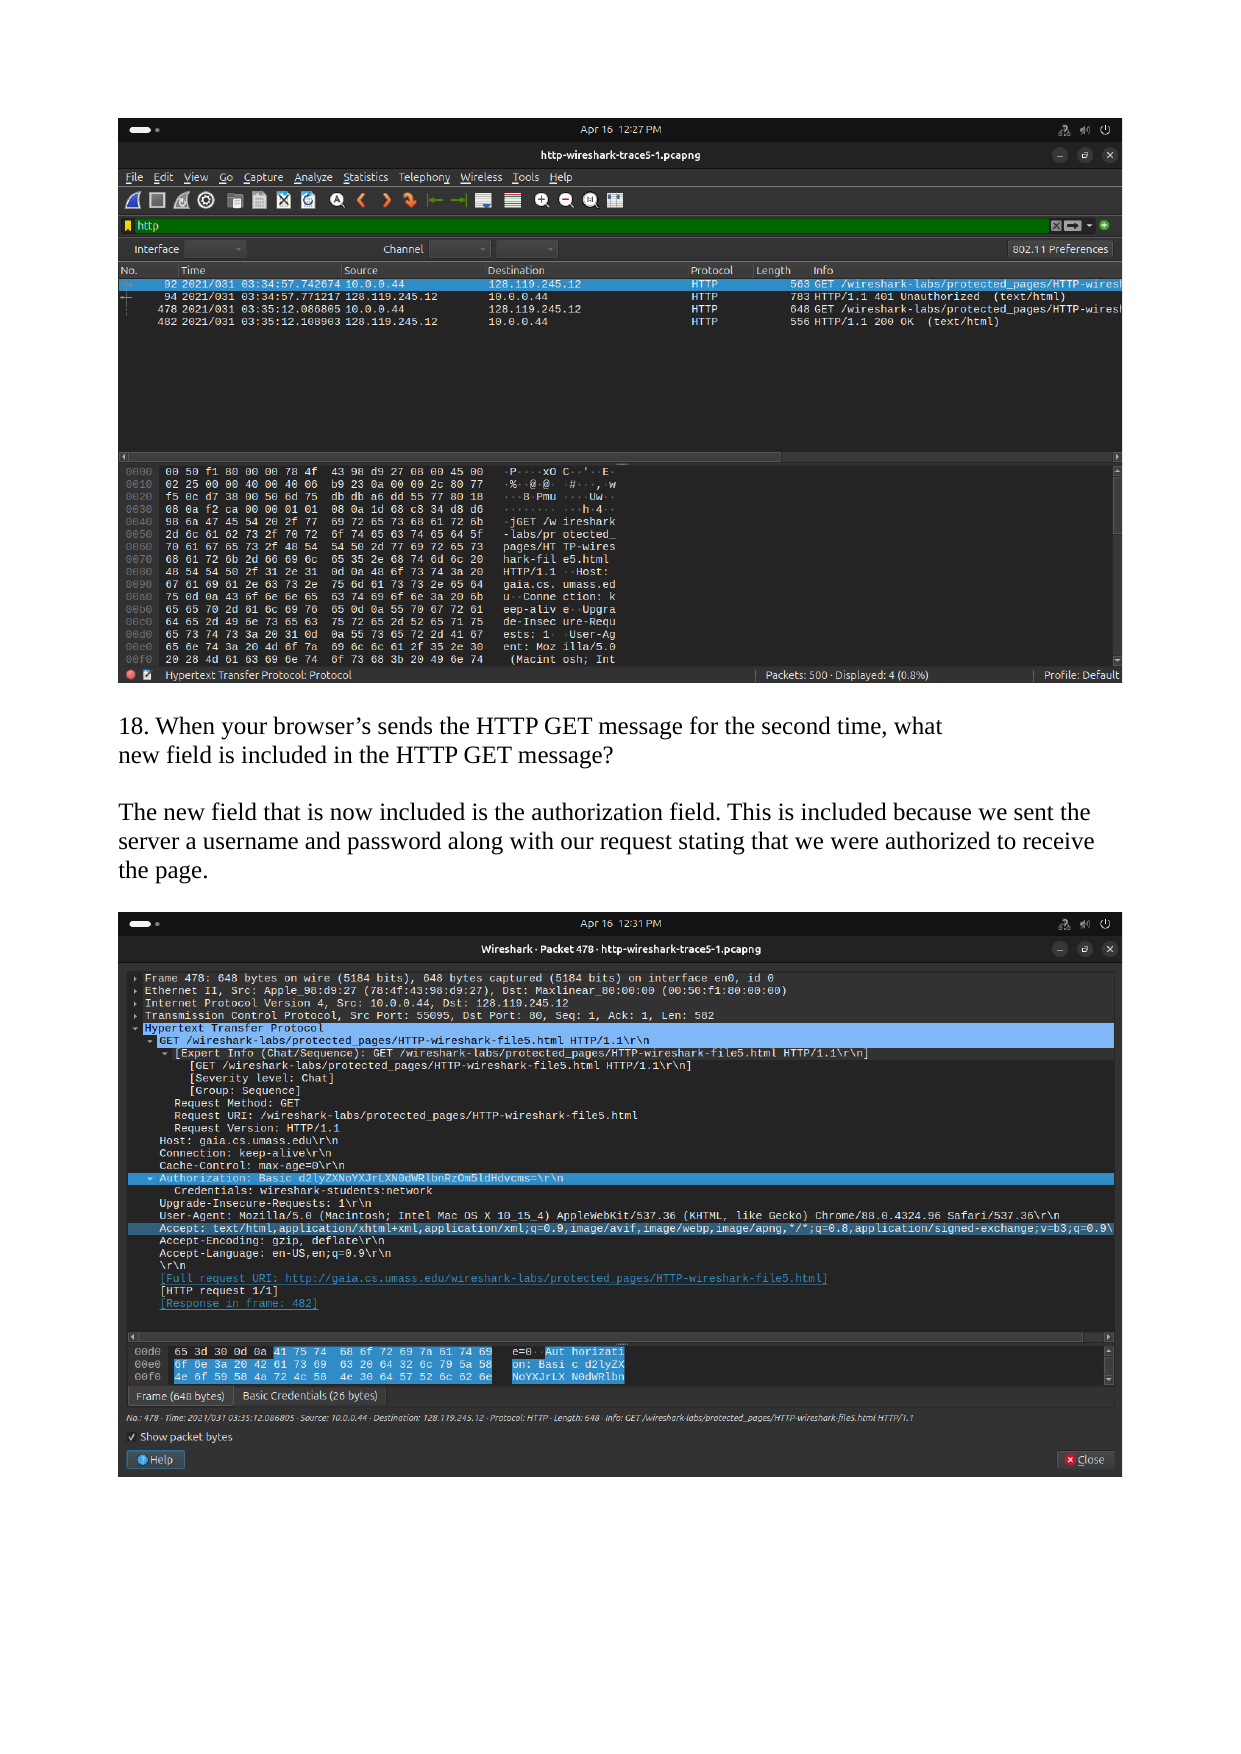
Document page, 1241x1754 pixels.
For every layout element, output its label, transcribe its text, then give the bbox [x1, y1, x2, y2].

text 18. When your browser’s sends the HTTP GET message for the second time, what [118, 711, 1122, 740]
picture [118, 912, 1123, 1477]
text The new field that is now included is the authorization field. This is included because we sent the server a username and password along with our request stating that we were authorized to receive the page. [118, 797, 1122, 884]
picture [118, 118, 1123, 683]
text new field is included in the HTTP GET message? [118, 740, 1122, 769]
